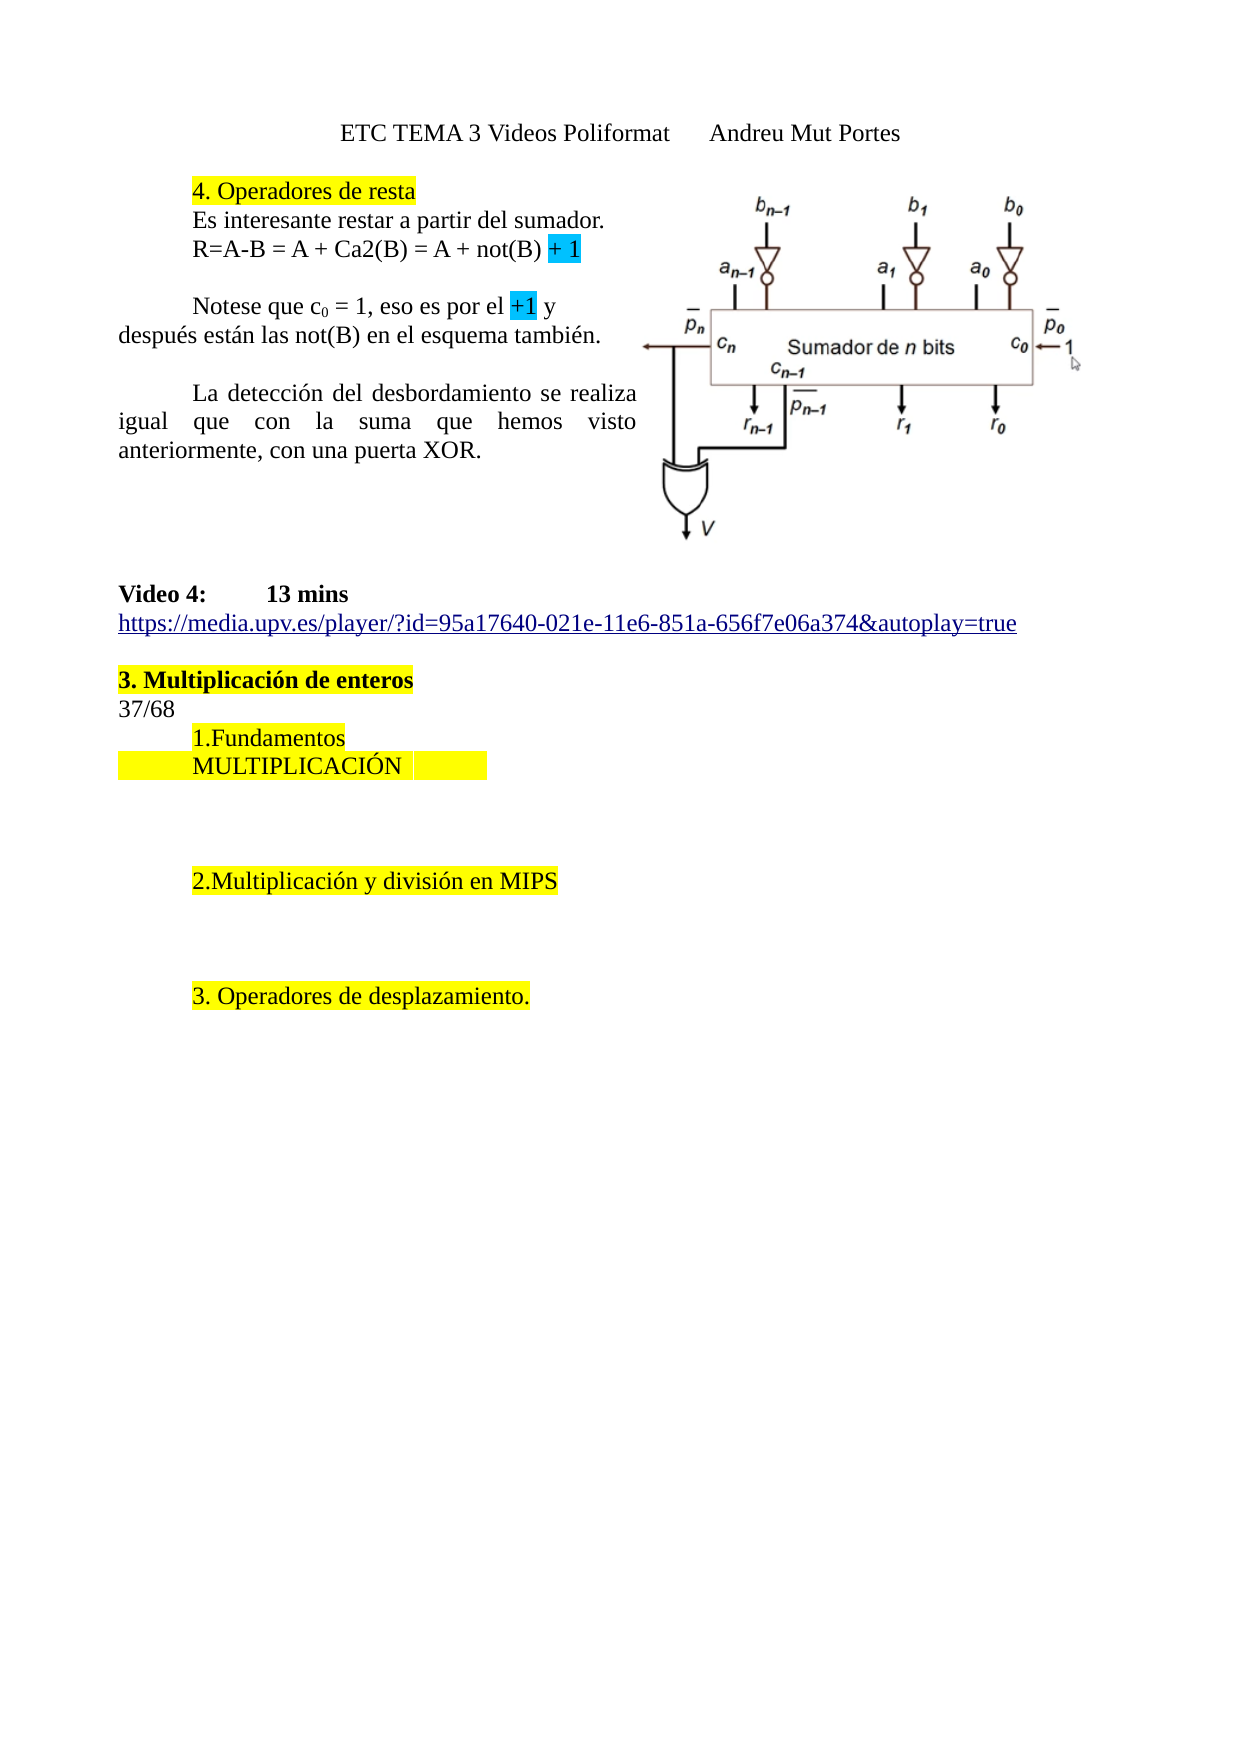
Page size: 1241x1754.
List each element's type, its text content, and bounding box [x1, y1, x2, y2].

text [1082, 291, 1122, 349]
text 3. Operadores de desplazamiento. [118, 981, 1122, 1010]
text 3. Multiplicación de enteros [118, 665, 1122, 694]
text MULTIPLICACIÓN [118, 751, 1122, 780]
text 37/68 [118, 694, 1122, 723]
text R=A-B = A + Ca2(B) = A + not(B) + 1 [118, 234, 637, 263]
text 2.Multiplicación y división en MIPS [118, 866, 1122, 895]
text [1082, 234, 1122, 263]
picture [637, 191, 1082, 546]
text Es interesante restar a partir del sumador. [118, 205, 637, 234]
text [1082, 378, 1122, 464]
text Video 4: 13 mins [118, 579, 1122, 608]
text Notese que c0 = 1, eso es por el +1 y después están las not(B) en el esquema también. [118, 291, 637, 349]
text [1082, 205, 1122, 234]
text 4. Operadores de resta [118, 176, 1122, 205]
text 1.Fundamentos [118, 723, 1122, 751]
text La detección del desbordamiento se realiza igual que con la suma que hemos visto anteriormente, con una puerta XOR. [118, 378, 637, 464]
text https://media.upv.es/player/?id=95a17640-021e-11e6-851a-656f7e06a374&autoplay=true [118, 608, 1122, 636]
